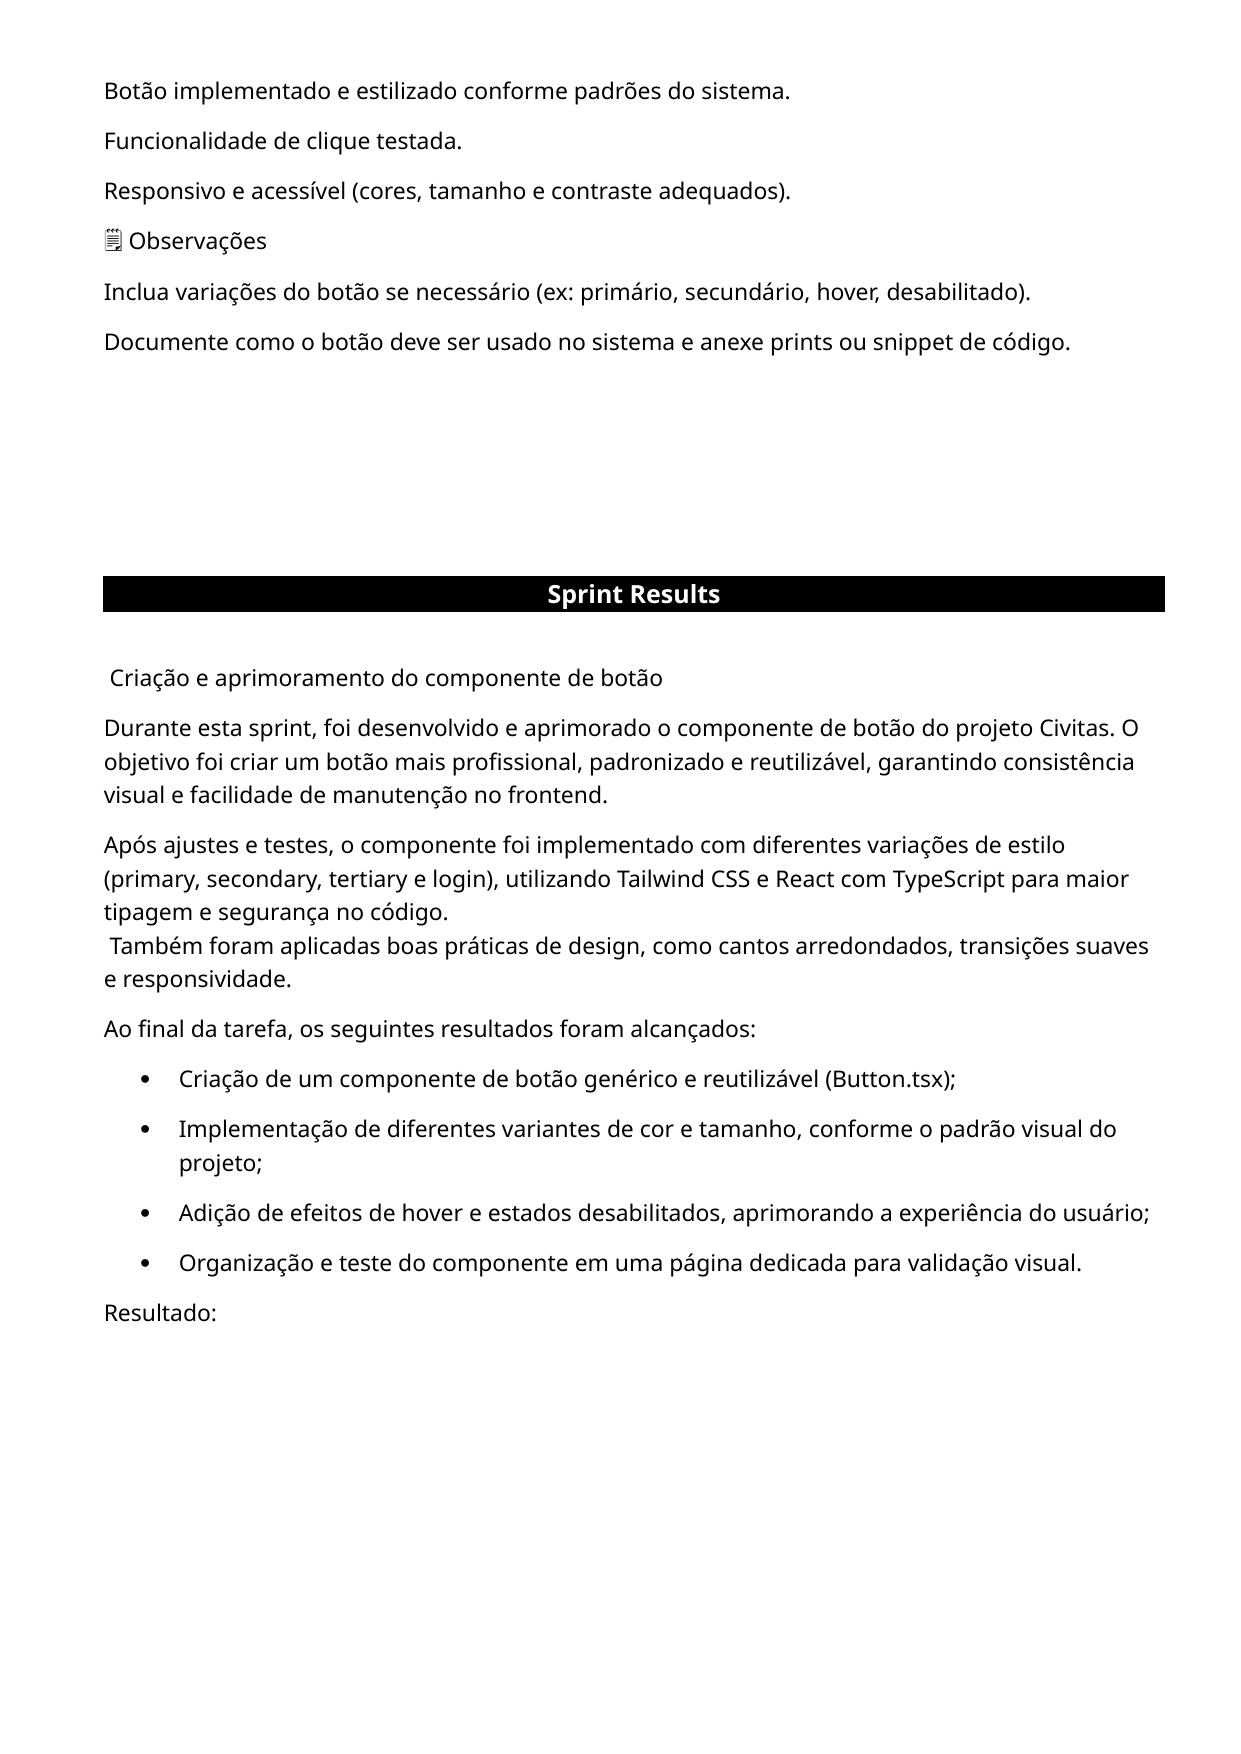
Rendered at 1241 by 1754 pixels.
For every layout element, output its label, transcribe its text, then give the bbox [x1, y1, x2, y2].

text Após ajustes e testes, o componente foi implementado com diferentes variações de estilo (primary, secondary, tertiary e login), utilizando Tailwind CSS e React com TypeScript para maior tipagem e segurança no código. Também foram aplicadas boas práticas de design, como cantos arredondados, transições suaves e responsividade. [103, 829, 1165, 994]
text Ao final da tarefa, os seguintes resultados foram alcançados: [103, 1013, 1165, 1044]
text Durante esta sprint, foi desenvolvido e aprimorado o componente de botão do projeto Civitas. O objetivo foi criar um botão mais profissional, padronizado e reutilizável, garantindo consistência visual e facilidade de manutenção no frontend. [103, 712, 1165, 811]
text Inclua variações do botão se necessário (ex: primário, secundário, hover, desabilitado). [103, 275, 1165, 307]
text Criação e aprimoramento do componente de botão [103, 662, 1165, 693]
text Botão implementado e estilizado conforme padrões do sistema. [103, 75, 1165, 106]
list Criação de um componente de botão genérico e reutilizável (Button.tsx); [141, 1063, 1165, 1094]
table_header Sprint Results [104, 577, 1164, 611]
text Resultado: [103, 1297, 1165, 1328]
list Adição de efeitos de hover e estados desabilitados, aprimorando a experiência do usuário; [141, 1197, 1165, 1228]
text Funcionalidade de clique testada. [103, 125, 1165, 156]
text 🗒️ Observações [103, 225, 1165, 257]
list Implementação de diferentes variantes de cor e tamanho, conforme o padrão visual do projeto; [141, 1113, 1165, 1178]
text Documente como o botão deve ser usado no sistema e anexe prints ou snippet de código. [103, 326, 1165, 357]
list Organização e teste do componente em uma página dedicada para validação visual. [141, 1247, 1165, 1278]
text Responsivo e acessível (cores, tamanho e contraste adequados). [103, 175, 1165, 206]
